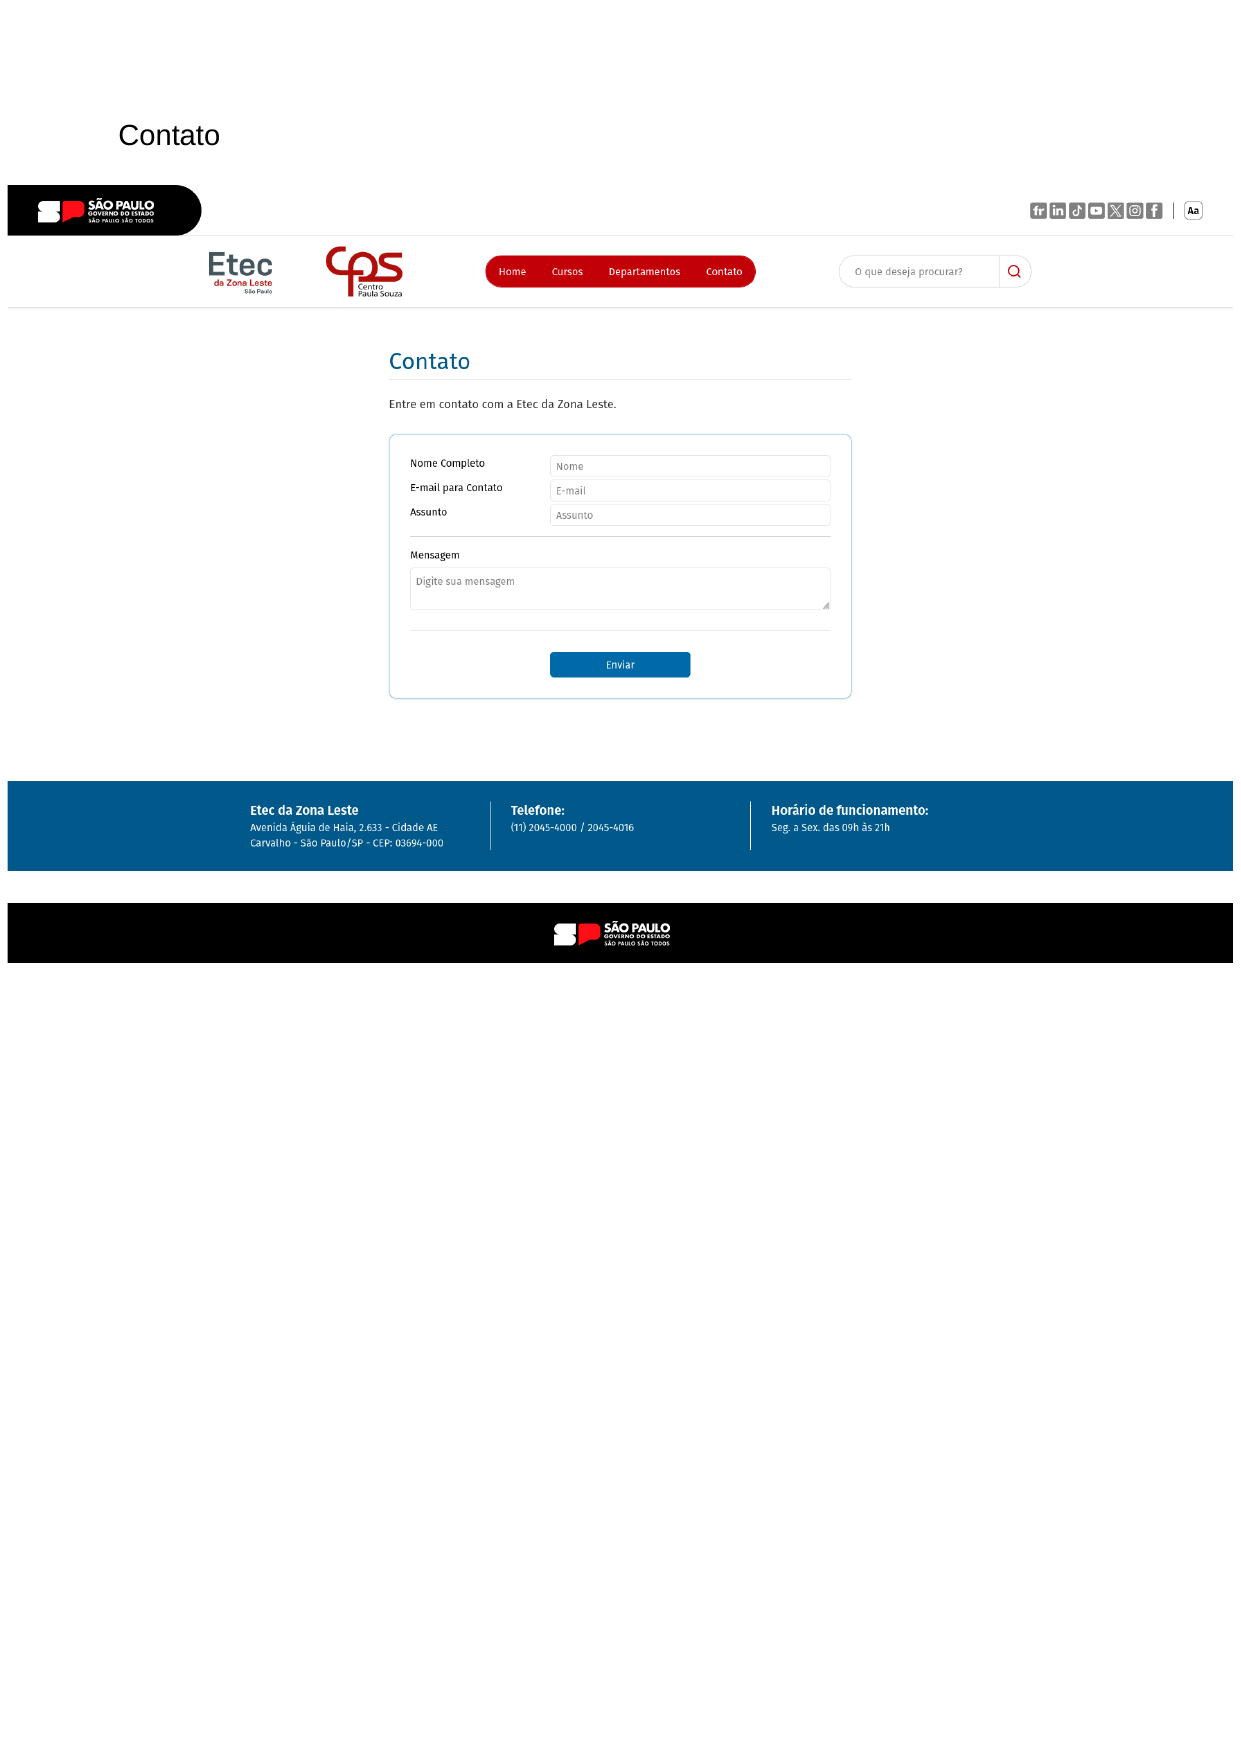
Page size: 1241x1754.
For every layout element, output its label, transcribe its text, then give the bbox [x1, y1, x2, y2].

picture [7, 185, 1233, 963]
text Contato [118, 118, 1122, 152]
